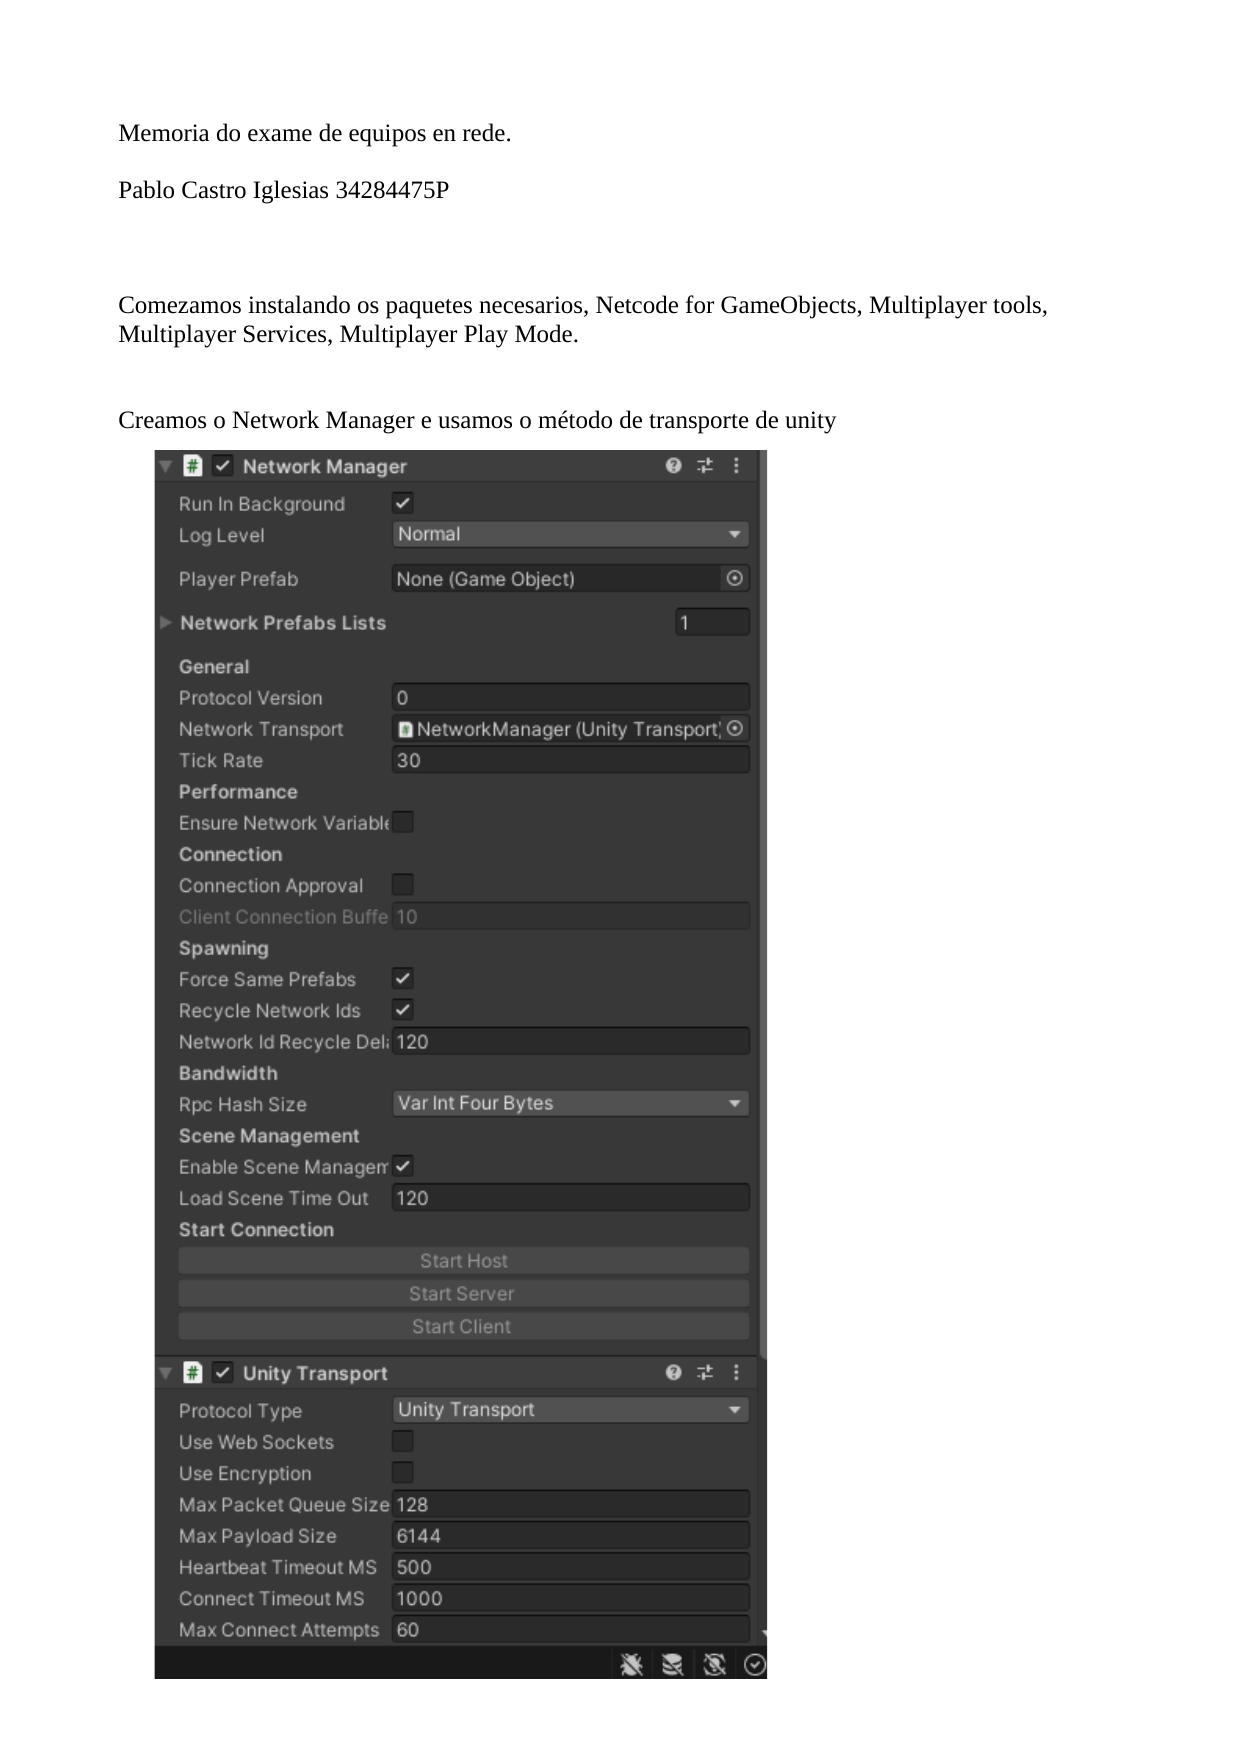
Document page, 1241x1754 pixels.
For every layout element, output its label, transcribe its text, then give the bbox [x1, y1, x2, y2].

text Comezamos instalando os paquetes necesarios, Netcode for GameObjects, Multiplayer tools, Multiplayer Services, Multiplayer Play Mode. [118, 291, 1122, 348]
text Memoria do exame de equipos en rede. [118, 118, 1122, 147]
picture [154, 450, 768, 1679]
text Creamos o Network Manager e usamos o método de transporte de unity [118, 406, 1122, 434]
text Pablo Castro Iglesias 34284475P [118, 176, 1122, 204]
